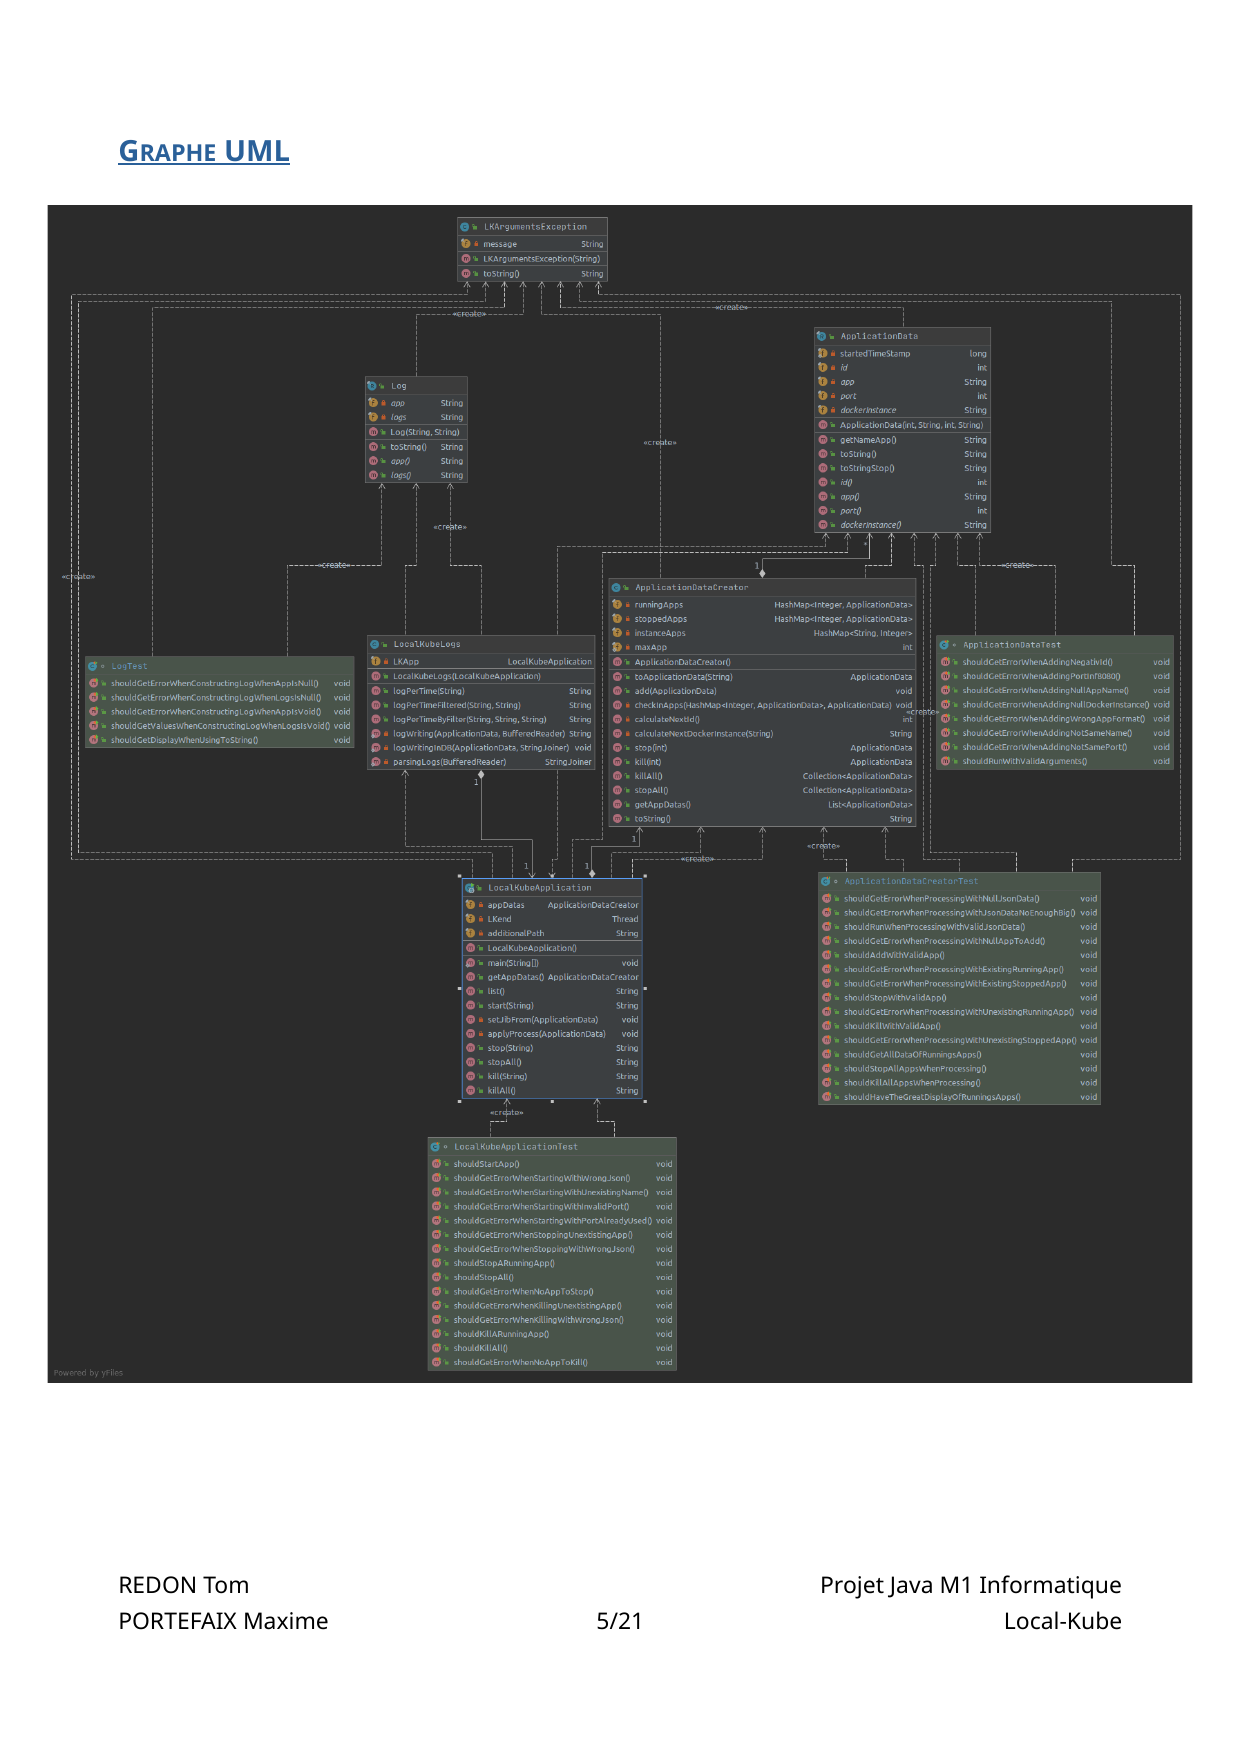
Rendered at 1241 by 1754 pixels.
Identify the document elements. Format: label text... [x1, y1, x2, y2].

picture [47, 205, 1193, 1383]
subtitle Graphe UML [118, 130, 1122, 169]
